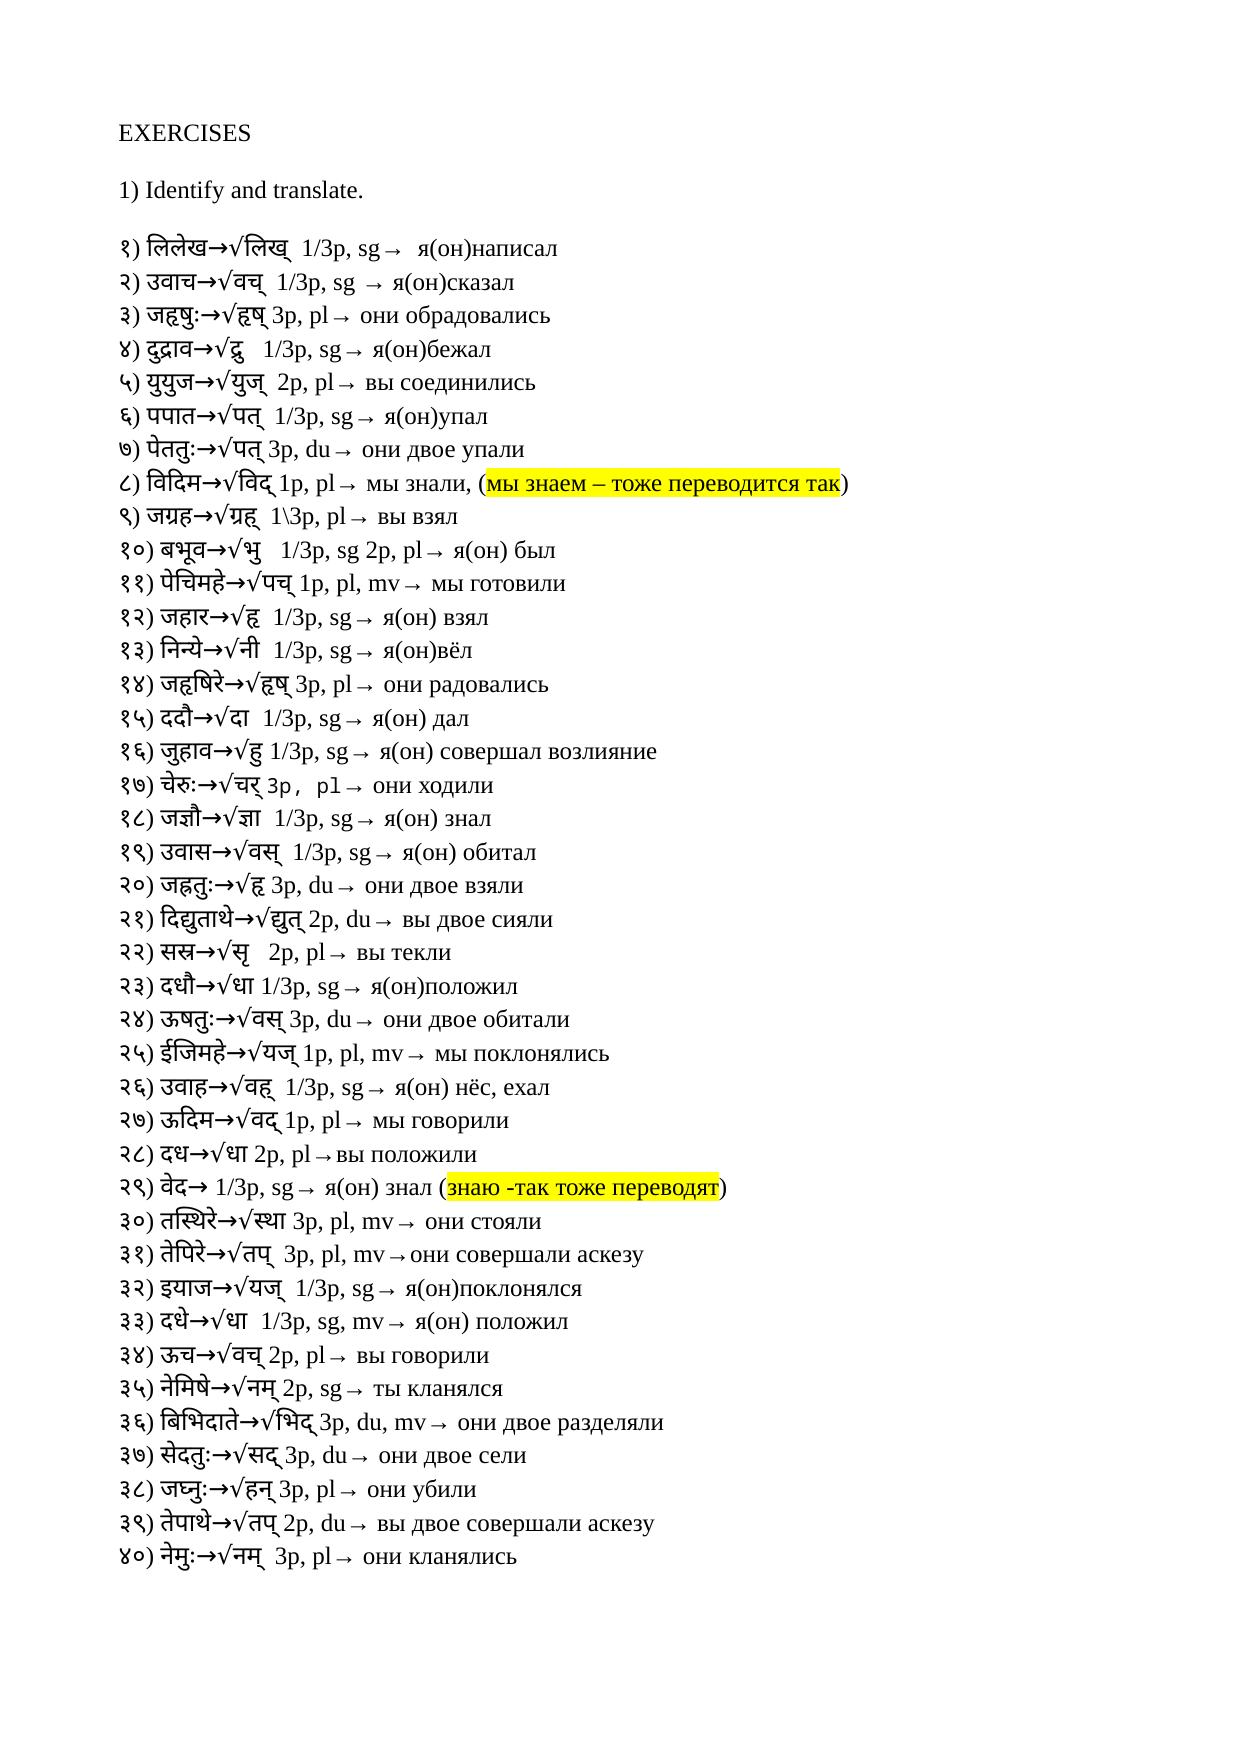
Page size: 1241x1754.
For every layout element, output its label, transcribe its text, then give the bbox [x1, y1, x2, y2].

text ३०) तस्थिरे→√स्था 3p, pl, mv→ они стояли [118, 1206, 1122, 1239]
text १९) उवास→√वस् 1/3p, sg→ я(он) обитал [118, 837, 1122, 870]
text ५) युयुज→√युज् 2p, pl→ вы соединились [118, 367, 1122, 401]
text ४०) नेमुः→√नम् 3p, pl→ они кланялись [118, 1541, 1122, 1575]
text २१) दिद्युताथे→√द्युत् 2p, du→ вы двое сияли [118, 904, 1122, 937]
text १७) चेरुः→√चर् 3p, pl→ они ходили [118, 770, 1122, 803]
text १८) जज्ञौ→√ज्ञा 1/3p, sg→ я(он) знал [118, 803, 1122, 837]
text १२) जहार→√हृ 1/3p, sg→ я(он) взял [118, 602, 1122, 636]
text ३४) ऊच→√वच् 2p, pl→ вы говорили [118, 1340, 1122, 1373]
text २५) ईजिमहे→√यज् 1p, pl, mv→ мы поклонялись [118, 1038, 1122, 1072]
text ३८) जघ्नुः→√हन् 3p, pl→ они убили [118, 1474, 1122, 1508]
text ४) दुद्राव→√द्रु 1/3p, sg→ я(он)бежал [118, 334, 1122, 367]
text १५) ददौ→√दा 1/3p, sg→ я(он) дал [118, 703, 1122, 736]
text २३) दधौ→√धा 1/3p, sg→ я(он)положил [118, 971, 1122, 1004]
text ३१) तेपिरे→√तप् 3p, pl, mv→они совершали аскезу [118, 1239, 1122, 1273]
text ११) पेचिमहे→√पच् 1p, pl, mv→ мы готовили [118, 568, 1122, 602]
text ३७) सेदतुः→√सद् 3p, du→ они двое сели [118, 1441, 1122, 1474]
text 1) Identify and translate. [118, 176, 1122, 204]
text ३६) बिभिदाते→√भिद् 3p, du, mv→ они двое разделяли [118, 1407, 1122, 1441]
text १३) निन्ये→√नी 1/3p, sg→ я(он)вёл [118, 636, 1122, 669]
text ३) जहृषुः→√हृष् 3p, pl→ они обрадовались [118, 300, 1122, 334]
text ३५) नेमिषे→√नम् 2p, sg→ ты кланялся [118, 1373, 1122, 1407]
text ८) विदिम→√विद् 1p, pl→ мы знали, (мы знаем – тоже переводится так) [118, 468, 1122, 501]
text ९) जग्रह→√ग्रह् 1\3p, pl→ вы взял [118, 501, 1122, 535]
text १४) जहृषिरे→√हृष् 3p, pl→ они радовались [118, 669, 1122, 703]
text ३२) इयाज→√यज् 1/3p, sg→ я(он)поклонялся [118, 1273, 1122, 1306]
text ७) पेततुः→√पत् 3p, du→ они двое упали [118, 434, 1122, 468]
text २) उवाच→√वच् 1/3p, sg → я(он)сказал [118, 267, 1122, 300]
text २८) दध→√धा 2p, pl→вы положили [118, 1139, 1122, 1172]
text EXERCISES [118, 118, 1122, 147]
text २९) वेद→ 1/3p, sg→ я(он) знал (знаю -так тоже переводят) [118, 1172, 1122, 1206]
text १) लिलेख→√लिख् 1/3p, sg→ я(он)написал [118, 233, 1122, 267]
text १०) बभूव→√भु 1/3p, sg 2p, pl→ я(он) был [118, 535, 1122, 568]
text ३९) तेपाथे→√तप् 2p, du→ вы двое совершали аскезу [118, 1508, 1122, 1541]
text १६) जुहाव→√हु 1/3p, sg→ я(он) совершал возлияние [118, 736, 1122, 770]
text ३३) दधे→√धा 1/3p, sg, mv→ я(он) положил [118, 1306, 1122, 1340]
text २०) जह्रतुः→√हृ 3p, du→ они двое взяли [118, 870, 1122, 904]
text २७) ऊदिम→√वद् 1p, pl→ мы говорили [118, 1105, 1122, 1139]
text २२) सस्र→√सृ 2p, pl→ вы текли [118, 937, 1122, 971]
text २४) ऊषतुः→√वस् 3p, du→ они двое обитали [118, 1004, 1122, 1038]
text २६) उवाह→√वह् 1/3p, sg→ я(он) нёс, ехал [118, 1072, 1122, 1105]
text ६) पपात→√पत् 1/3p, sg→ я(он)упал [118, 401, 1122, 434]
